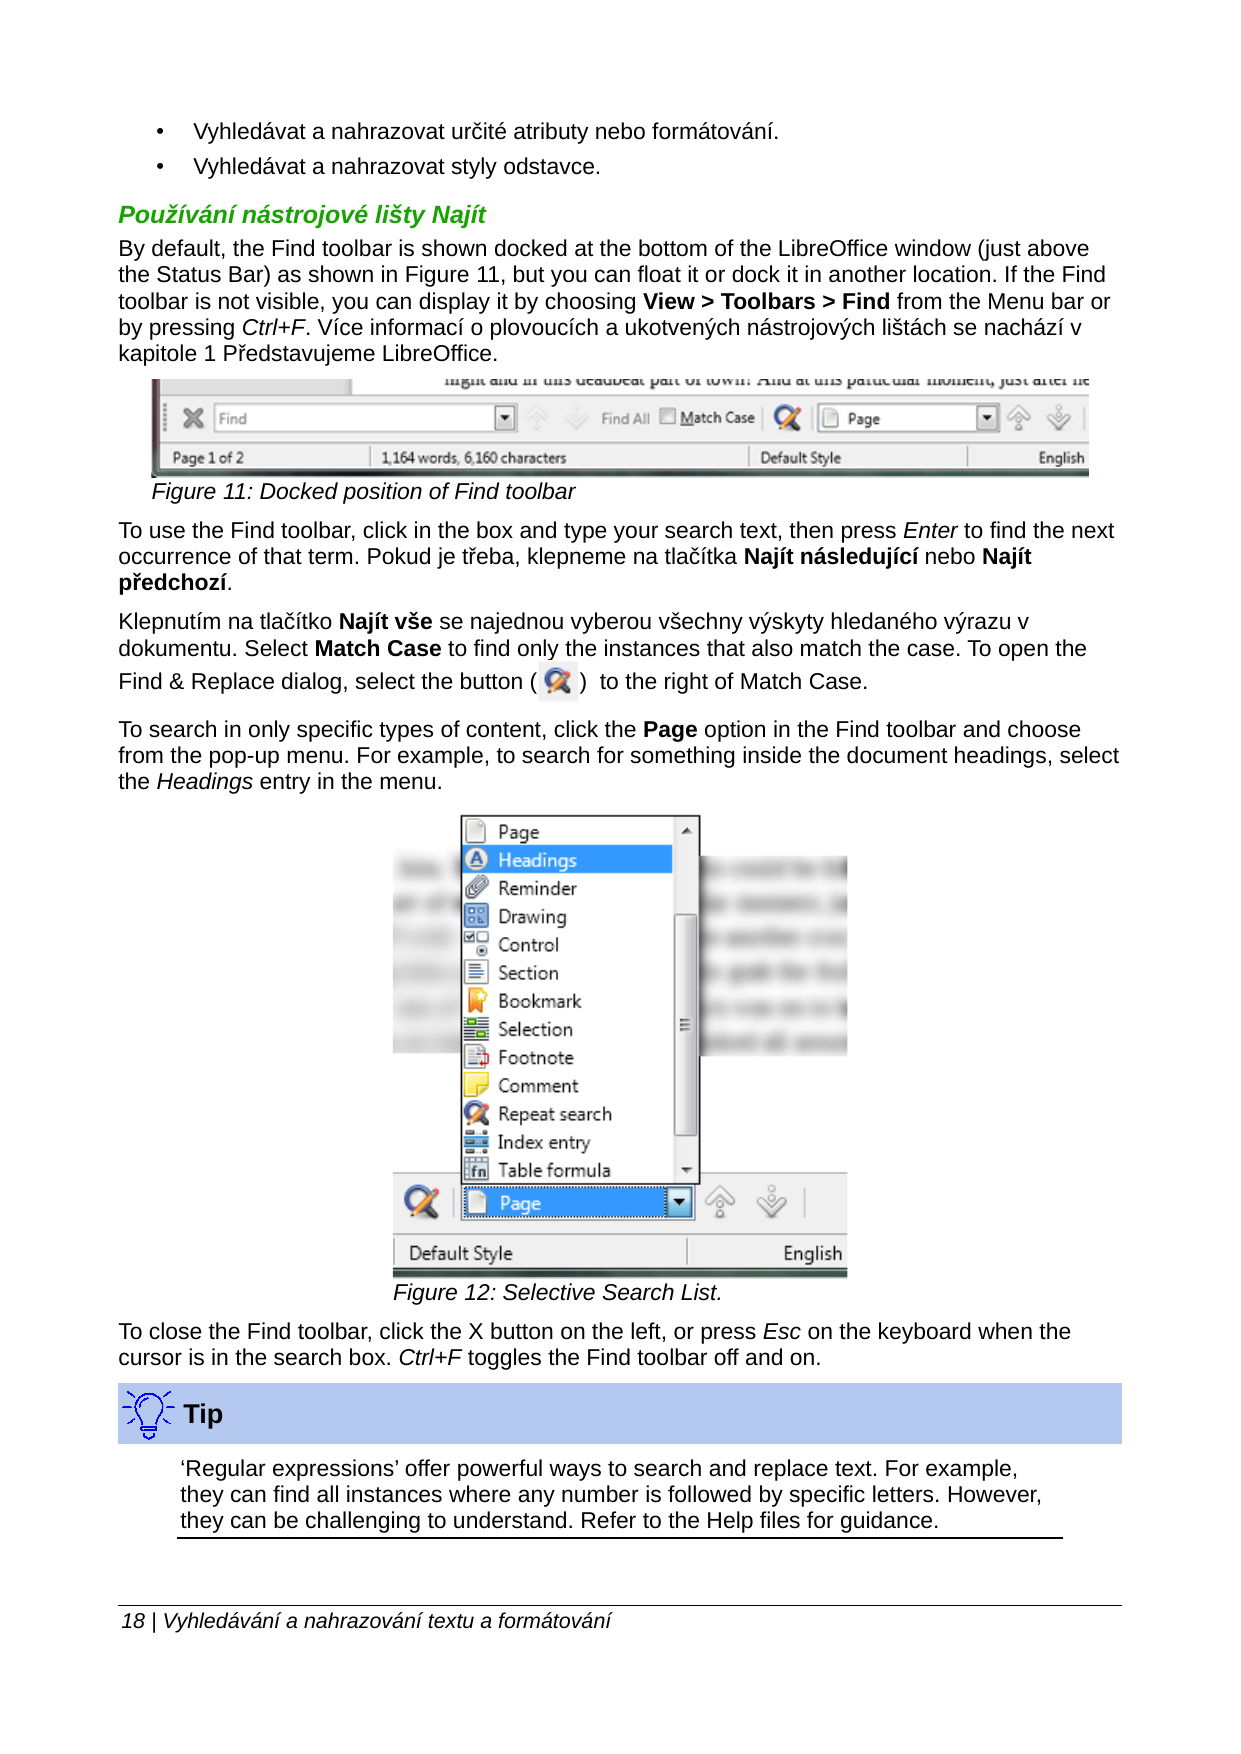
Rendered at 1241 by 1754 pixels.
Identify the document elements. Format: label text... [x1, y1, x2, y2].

text Figure 11: Docked position of Find toolbar [151, 478, 1089, 504]
list Vyhledávat a nahrazovat styly odstavce. [156, 153, 1122, 180]
picture [151, 379, 1089, 478]
text Figure 12: Selective Search List. [393, 1279, 847, 1305]
subtitle Tip [179, 1383, 1122, 1444]
text Klepnutím na tlačítko Najít vše se najednou vyberou všechny výskyty hledaného výrazu v dokumentu. Select Match Case to find only the instances that also match the case. To open the Find & Replace dialog, select the button () to the right of Match Case. [118, 608, 1122, 703]
picture [537, 660, 580, 703]
text ‘Regular expressions’ offer powerful ways to search and replace text. For example, they can find all instances where any number is followed by specific letters. However, they can be challenging to understand. Refer to the Help files for guidance. [177, 1452, 1063, 1537]
list Vyhledávat a nahrazovat určité atributy nebo formátování. [156, 118, 1122, 144]
text To use the Find toolbar, click in the box and type your search text, then press Enter to find the next occurrence of that term. Pokud je třeba, klepneme na tlačítka Najít následující nebo Najít předchozí. [118, 517, 1122, 596]
text To search in only specific types of content, click the Page option in the Find toolbar and choose from the pop-up menu. For example, to search for something inside the document headings, select the Headings entry in the menu. [118, 716, 1122, 794]
text By default, the Find toolbar is shown docked at the bottom of the LibreOffice window (just above the Status Bar) as shown in Figure 11, but you can float it or dock it in another location. If the Find toolbar is not visible, you can display it by choosing View > Toolbars > Find from the Menu bar or by pressing Ctrl+F. Více informací o plovoucích a ukotvených nástrojových lištách se nachází v kapitole 1 Představujeme LibreOffice. [118, 235, 1122, 367]
picture [119, 1383, 179, 1444]
picture [392, 807, 848, 1279]
text To close the Find toolbar, click the X button on the left, or press Esc on the keyboard when the cursor is in the search box. Ctrl+F toggles the Find toolbar off and on. [118, 1318, 1122, 1370]
subtitle Používání nástrojové lišty Najít [118, 200, 1122, 229]
